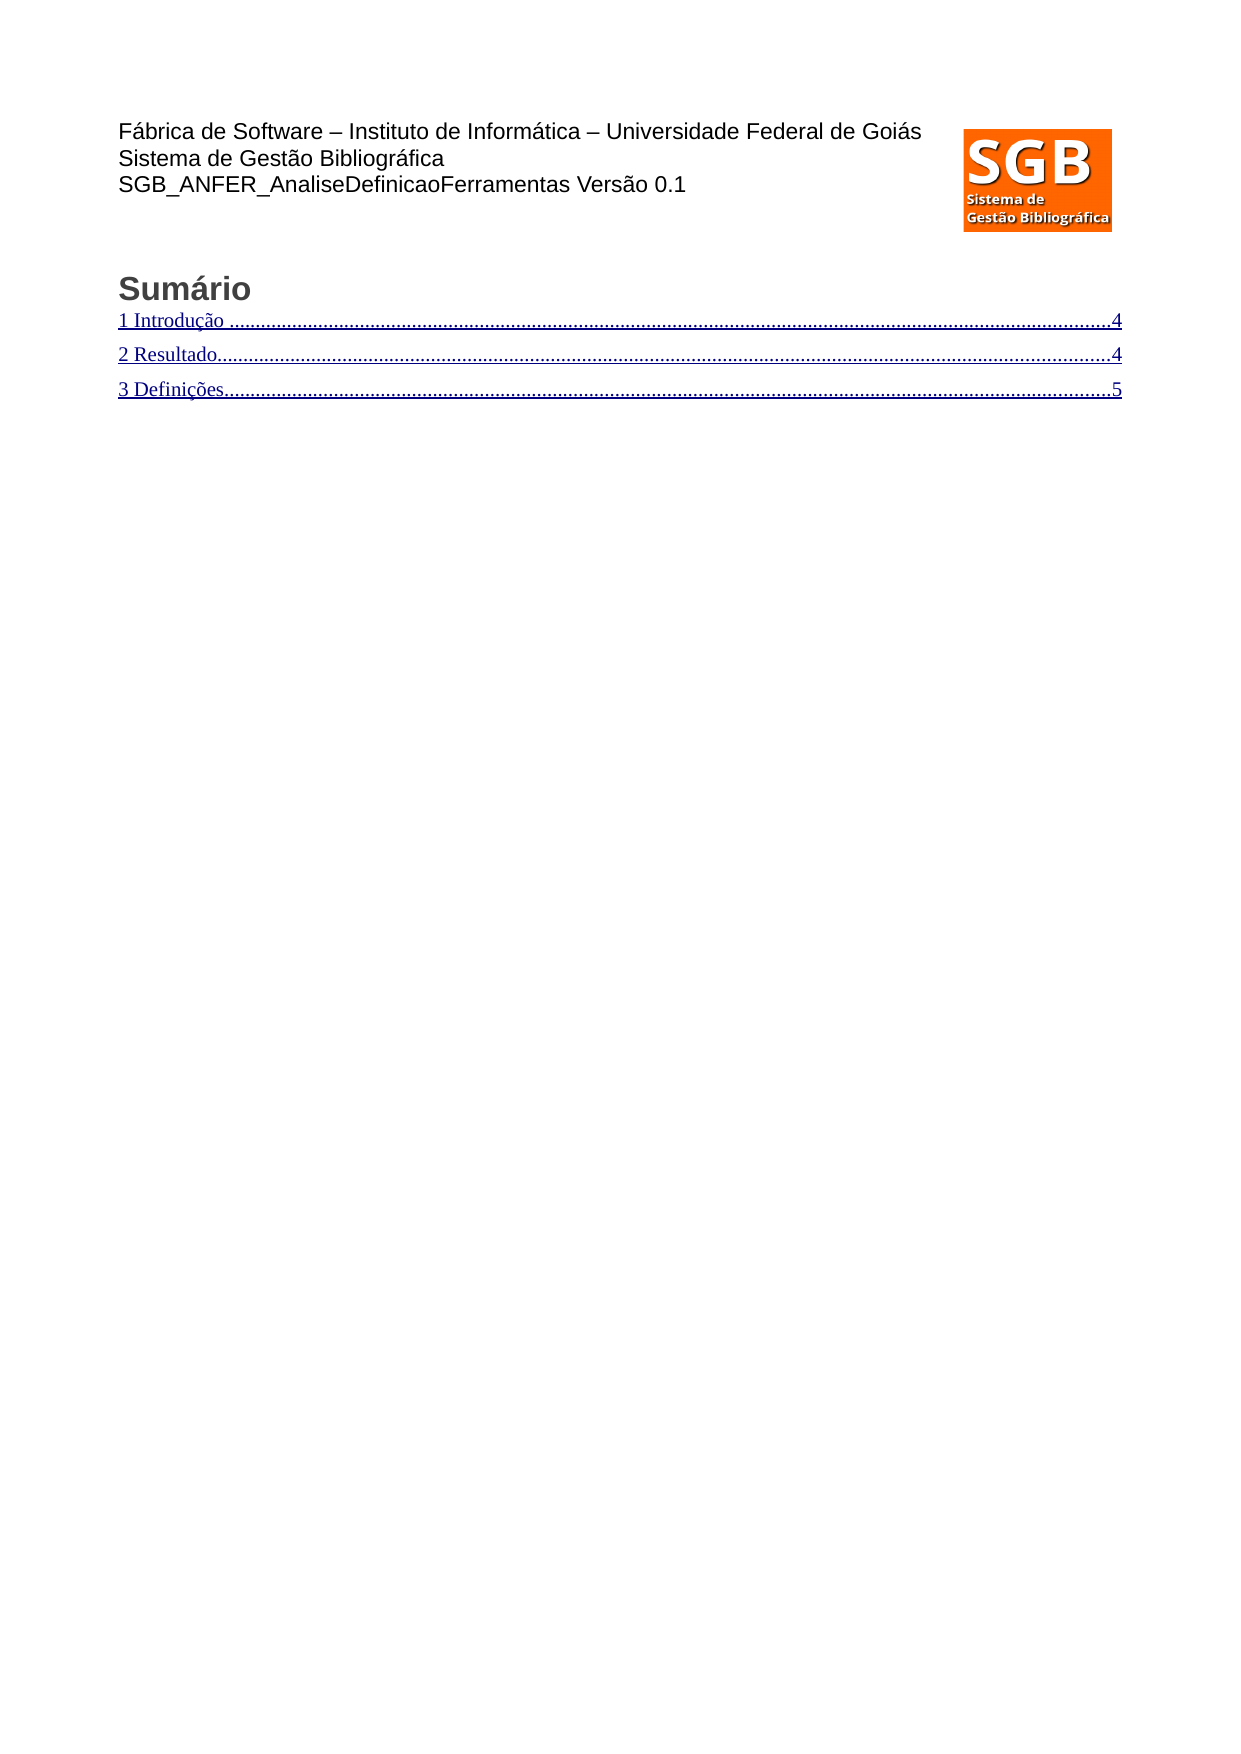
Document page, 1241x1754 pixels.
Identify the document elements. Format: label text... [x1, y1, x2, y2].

subtitle Sumário [118, 269, 1122, 308]
text 1 Introdução 4 [118, 308, 1122, 328]
text 3 Definições 5 [118, 377, 1122, 397]
picture [963, 129, 1112, 232]
text 2 Resultado 4 [118, 342, 1122, 363]
